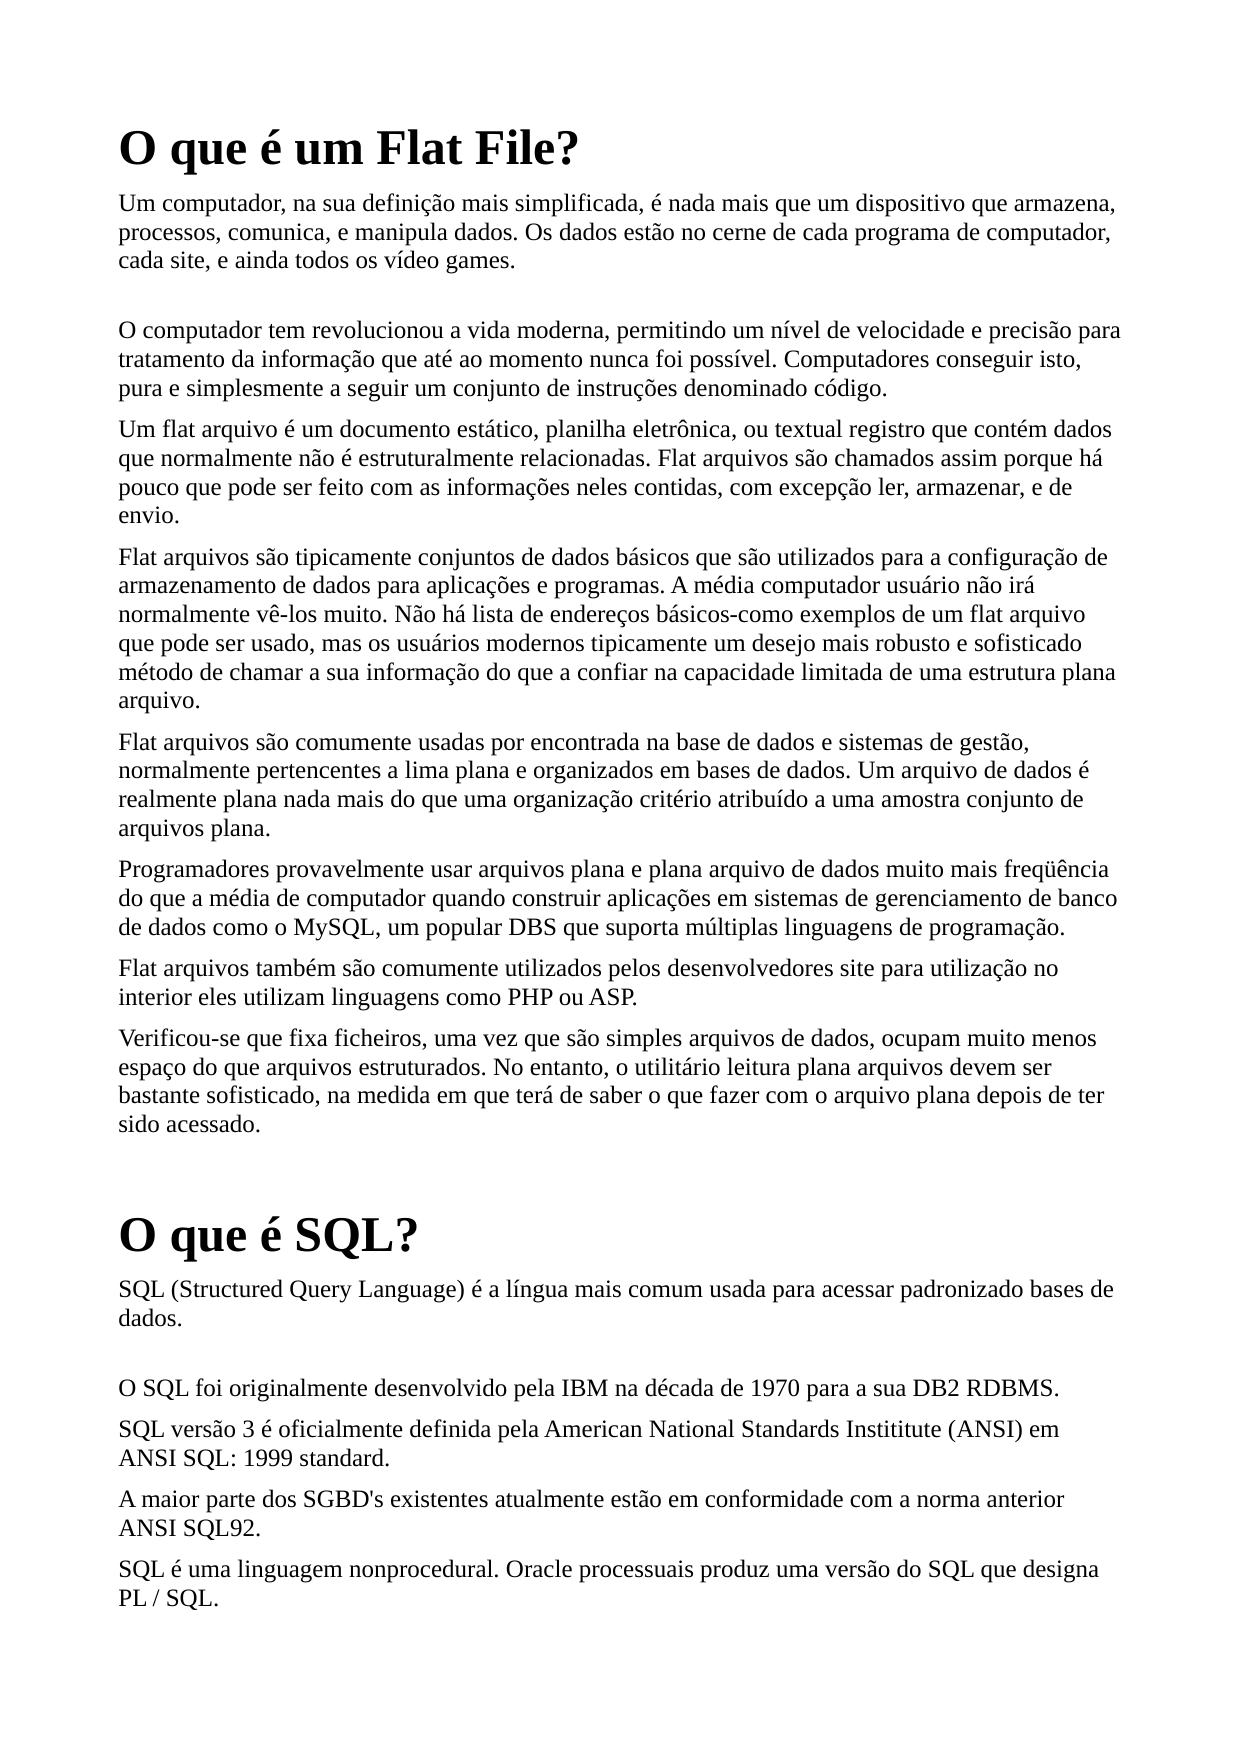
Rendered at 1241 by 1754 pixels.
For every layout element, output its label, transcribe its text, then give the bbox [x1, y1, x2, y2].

text Um computador, na sua definição mais simplificada, é nada mais que um dispositivo que armazena, processos, comunica, e manipula dados. Os dados estão no cerne de cada programa de computador, cada site, e ainda todos os vídeo games. [118, 188, 1122, 274]
text Um flat arquivo é um documento estático, planilha eletrônica, ou textual registro que contém dados que normalmente não é estruturalmente relacionadas. Flat arquivos são chamados assim porque há pouco que pode ser feito com as informações neles contidas, com excepção ler, armazenar, e de envio. [118, 414, 1122, 529]
text Programadores provavelmente usar arquivos plana e plana arquivo de dados muito mais freqüência do que a média de computador quando construir aplicações em sistemas de gerenciamento de banco de dados como o MySQL, um popular DBS que suporta múltiplas linguagens de programação. [118, 854, 1122, 941]
text SQL versão 3 é oficialmente definida pela American National Standards Instititute (ANSI) em ANSI SQL: 1999 standard. [118, 1414, 1122, 1472]
text SQL é uma linguagem nonprocedural. Oracle processuais produz uma versão do SQL que designa PL / SQL. [118, 1554, 1122, 1612]
subtitle O que é um Flat File? [118, 118, 1122, 176]
text Flat arquivos são tipicamente conjuntos de dados básicos que são utilizados para a configuração de armazenamento de dados para aplicações e programas. A média computador usuário não irá normalmente vê-los muito. Não há lista de endereços básicos-como exemplos de um flat arquivo que pode ser usado, mas os usuários modernos tipicamente um desejo mais robusto e sofisticado método de chamar a sua informação do que a confiar na capacidade limitada de uma estrutura plana arquivo. [118, 542, 1122, 714]
text A maior parte dos SGBD's existentes atualmente estão em conformidade com a norma anterior ANSI SQL92. [118, 1484, 1122, 1542]
text Verificou-se que fixa ficheiros, uma vez que são simples arquivos de dados, ocupam muito menos espaço do que arquivos estruturados. No entanto, o utilitário leitura plana arquivos devem ser bastante sofisticado, na medida em que terá de saber o que fazer com o arquivo plana depois de ter sido acessado. [118, 1023, 1122, 1138]
text O SQL foi originalmente desenvolvido pela IBM na década de 1970 para a sua DB2 RDBMS. [118, 1373, 1122, 1402]
subtitle O que é SQL? [118, 1204, 1122, 1262]
text Flat arquivos são comumente usadas por encontrada na base de dados e sistemas de gestão, normalmente pertencentes a lima plana e organizados em bases de dados. Um arquivo de dados é realmente plana nada mais do que uma organização critério atribuído a uma amostra conjunto de arquivos plana. [118, 727, 1122, 842]
text SQL (Structured Query Language) é a língua mais comum usada para acessar padronizado bases de dados. [118, 1274, 1122, 1332]
text O computador tem revolucionou a vida moderna, permitindo um nível de velocidade e precisão para tratamento da informação que até ao momento nunca foi possível. Computadores conseguir isto, pura e simplesmente a seguir um conjunto de instruções denominado código. [118, 316, 1122, 402]
text Flat arquivos também são comumente utilizados pelos desenvolvedores site para utilização no interior eles utilizam linguagens como PHP ou ASP. [118, 953, 1122, 1011]
